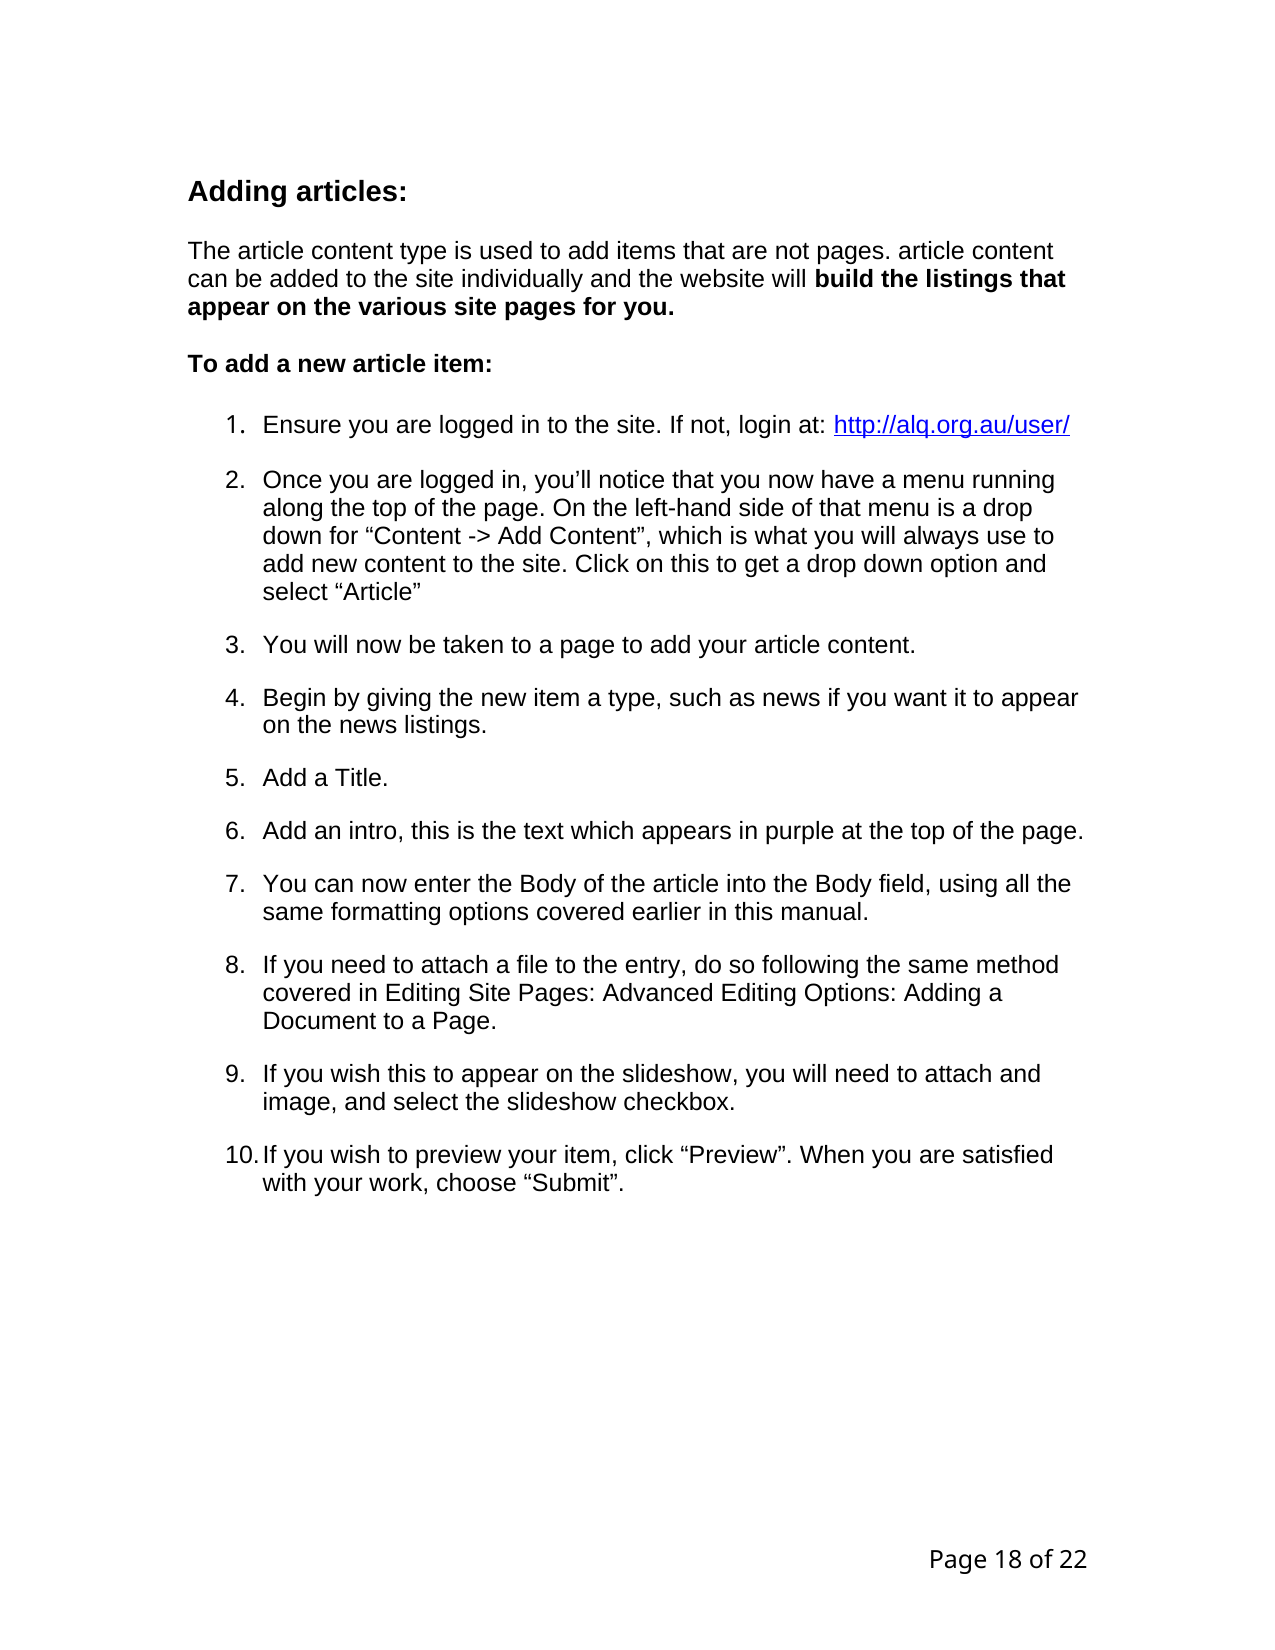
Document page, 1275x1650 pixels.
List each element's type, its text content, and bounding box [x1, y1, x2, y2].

list Ensure you are logged in to the site. If not, login at: http://alq.org.au/user/ [225, 407, 1087, 441]
list Once you are logged in, you’ll notice that you now have a menu running along the top of the page. On the left-hand side of that menu is a drop down for “Content -> Add Content”, which is what you will always use to add new content to the site. Click on this to get a drop down option and select “Article” [225, 466, 1087, 605]
list Add a Title. [225, 764, 1087, 792]
list You can now enter the Body of the article into the Body field, using all the same formatting options covered earlier in this manual. [225, 870, 1087, 926]
list If you need to attach a file to the entry, do so following the same method covered in Editing Site Pages: Advanced Editing Options: Adding a Document to a Page. [225, 951, 1087, 1034]
list Add an intro, this is the text which appears in purple at the top of the page. [225, 817, 1087, 845]
text The article content type is used to add items that are not pages. article content can be added to the site individually and the website will build the listings that appear on the various site pages for you. [187, 237, 1087, 321]
subtitle Adding articles: [187, 175, 1087, 208]
list If you wish to preview your item, click “Preview”. When you are satisfied with your work, choose “Submit”. [225, 1140, 1087, 1196]
list If you wish this to appear on the slideshow, you will need to attach and image, and select the slideshow checkbox. [225, 1059, 1087, 1115]
list You will now be taken to a page to add your article content. [225, 630, 1087, 658]
list Begin by giving the new item a type, such as news if you want it to appear on the news listings. [225, 683, 1087, 739]
text To add a new article item: [187, 350, 1087, 378]
